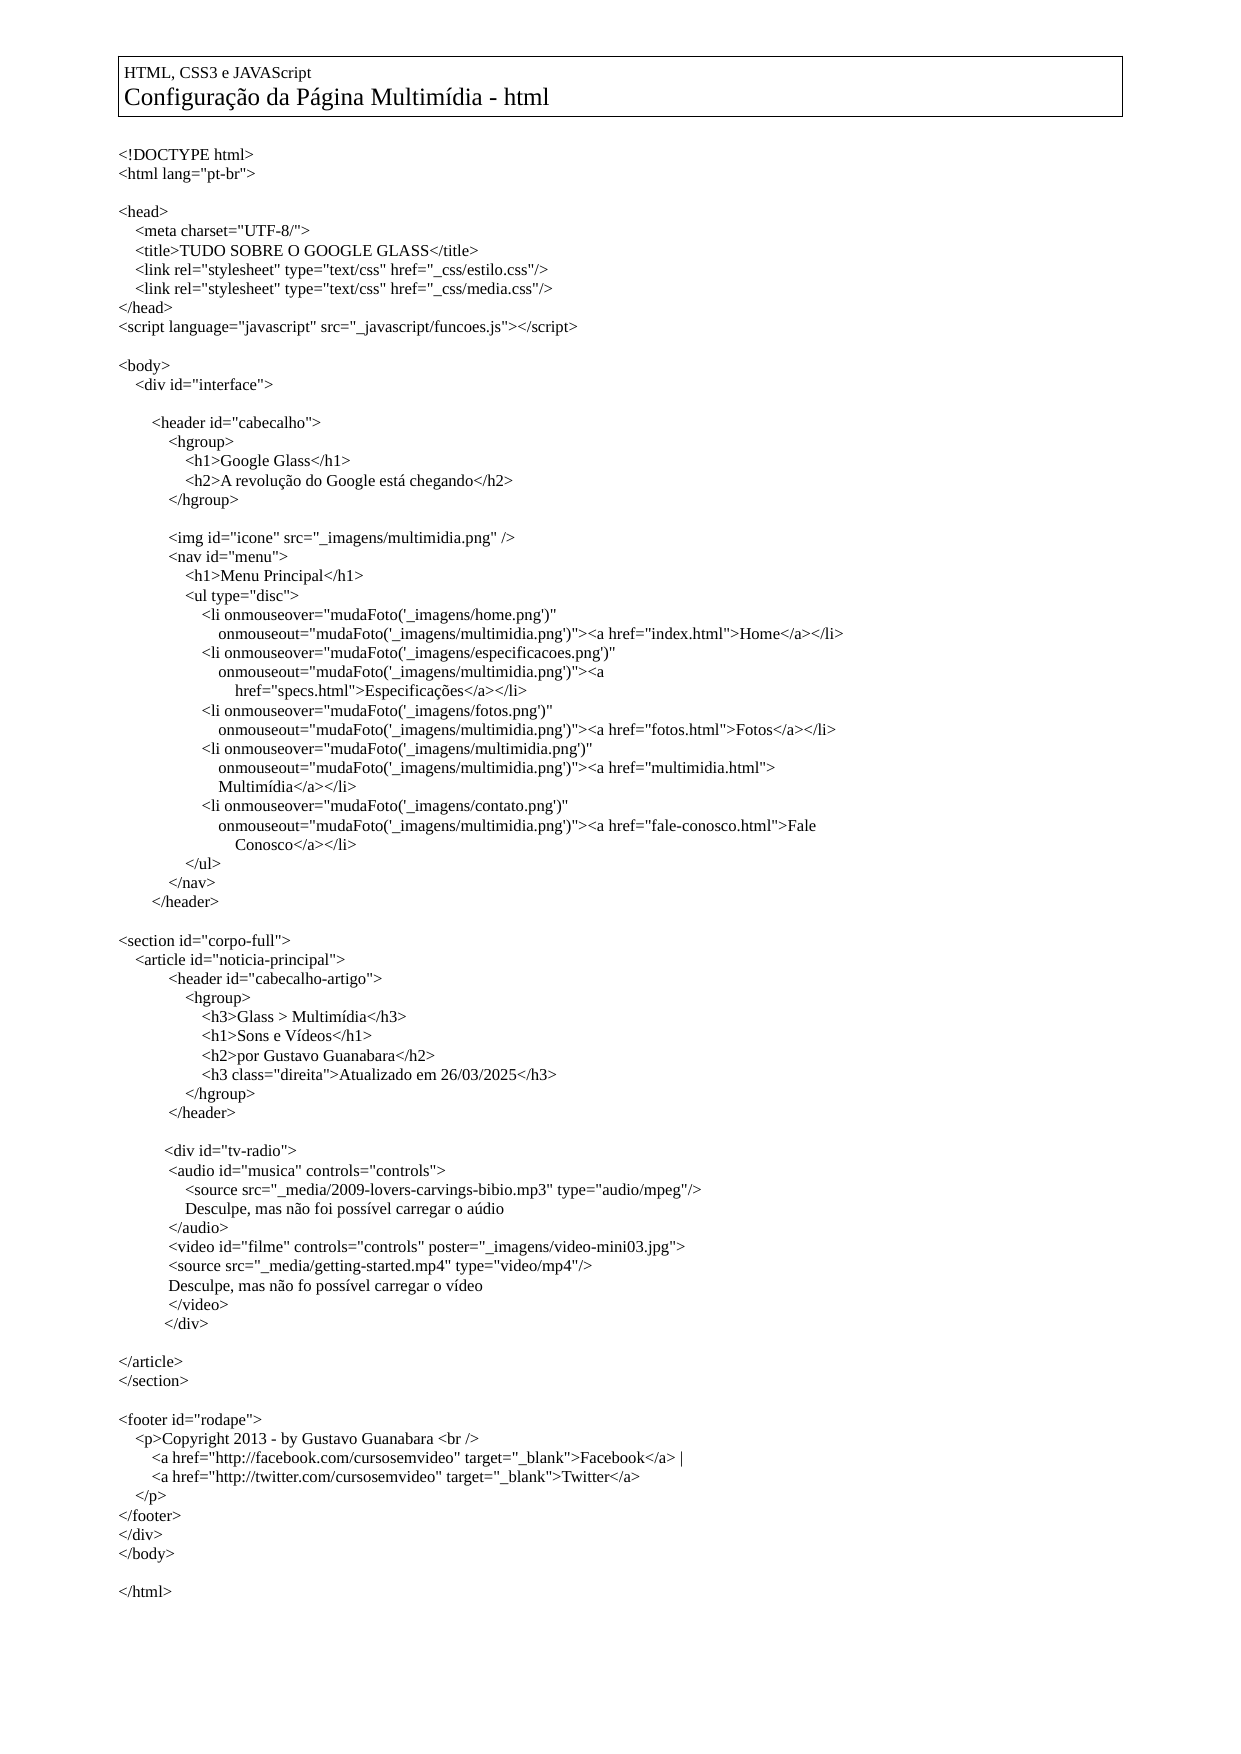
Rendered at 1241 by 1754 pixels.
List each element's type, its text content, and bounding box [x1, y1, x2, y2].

text <!DOCTYPE html> [118, 144, 1122, 164]
text </header> [118, 1103, 1122, 1122]
text </div> [118, 1524, 1122, 1544]
text <head> [118, 202, 1122, 221]
text </hgroup> [118, 1084, 1122, 1103]
text <a href="http://facebook.com/cursosemvideo" target="_blank">Facebook</a> | [118, 1448, 1122, 1467]
text </body> [118, 1544, 1122, 1563]
text <h1>Sons e Vídeos</h1> [118, 1026, 1122, 1045]
text </video> [118, 1294, 1122, 1314]
text <div id="tv-radio"> [118, 1141, 1122, 1160]
text <div id="interface"> [118, 374, 1122, 394]
text <li onmouseover="mudaFoto('_imagens/multimidia.png')" [118, 739, 1122, 758]
text <source src="_media/getting-started.mp4" type="video/mp4"/> [118, 1256, 1122, 1275]
text Desculpe, mas não foi possível carregar o aúdio [118, 1199, 1122, 1218]
text <h2>por Gustavo Guanabara</h2> [118, 1045, 1122, 1064]
text <title>TUDO SOBRE O GOOGLE GLASS</title> [118, 240, 1122, 259]
text <h3>Glass > Multimídia</h3> [118, 1007, 1122, 1026]
text href="specs.html">Especificações</a></li> [118, 681, 1122, 700]
text </html> [118, 1582, 1122, 1601]
text onmouseout="mudaFoto('_imagens/multimidia.png')"><a href="multimidia.html"> [118, 758, 1122, 777]
text </p> [118, 1486, 1122, 1505]
text onmouseout="mudaFoto('_imagens/multimidia.png')"><a href="index.html">Home</a></li> [118, 624, 1122, 643]
text <ul type="disc"> [118, 585, 1122, 604]
text <h1>Google Glass</h1> [118, 451, 1122, 470]
text <article id="noticia-principal"> [118, 949, 1122, 969]
text <header id="cabecalho"> [118, 413, 1122, 432]
text </ul> [118, 854, 1122, 873]
text onmouseout="mudaFoto('_imagens/multimidia.png')"><a href="fale-conosco.html">Fale [118, 815, 1122, 834]
text <script language="javascript" src="_javascript/funcoes.js"></script> [118, 317, 1122, 336]
text </nav> [118, 873, 1122, 892]
text <link rel="stylesheet" type="text/css" href="_css/media.css"/> [118, 279, 1122, 298]
text <html lang="pt-br"> [118, 164, 1122, 183]
text <link rel="stylesheet" type="text/css" href="_css/estilo.css"/> [118, 259, 1122, 279]
text onmouseout="mudaFoto('_imagens/multimidia.png')"><a [118, 662, 1122, 681]
text <img id="icone" src="_imagens/multimidia.png" /> [118, 528, 1122, 547]
text <li onmouseover="mudaFoto('_imagens/contato.png')" [118, 796, 1122, 815]
text <h2>A revolução do Google está chegando</h2> [118, 470, 1122, 489]
text <li onmouseover="mudaFoto('_imagens/fotos.png')" [118, 700, 1122, 719]
text </hgroup> [118, 489, 1122, 509]
text <audio id="musica" controls="controls"> [118, 1160, 1122, 1179]
text onmouseout="mudaFoto('_imagens/multimidia.png')"><a href="fotos.html">Fotos</a></li> [118, 719, 1122, 739]
text </audio> [118, 1218, 1122, 1237]
text <nav id="menu"> [118, 547, 1122, 566]
text <a href="http://twitter.com/cursosemvideo" target="_blank">Twitter</a> [118, 1467, 1122, 1486]
text <hgroup> [118, 432, 1122, 451]
text <h1>Menu Principal</h1> [118, 566, 1122, 585]
text </section> [118, 1371, 1122, 1390]
text <body> [118, 355, 1122, 374]
text <h3 class="direita">Atualizado em 26/03/2025</h3> [118, 1064, 1122, 1084]
text <p>Copyright 2013 - by Gustavo Guanabara <br /> [118, 1429, 1122, 1448]
text Conosco</a></li> [118, 834, 1122, 854]
text <section id="corpo-full"> [118, 930, 1122, 949]
text </head> [118, 298, 1122, 317]
text <header id="cabecalho-artigo"> [118, 969, 1122, 988]
text </div> [118, 1314, 1122, 1333]
text <hgroup> [118, 988, 1122, 1007]
text <li onmouseover="mudaFoto('_imagens/home.png')" [118, 604, 1122, 624]
text </header> [118, 892, 1122, 911]
text Multimídia</a></li> [118, 777, 1122, 796]
text </article> [118, 1352, 1122, 1371]
text </footer> [118, 1505, 1122, 1524]
text <video id="filme" controls="controls" poster="_imagens/video-mini03.jpg"> [118, 1237, 1122, 1256]
text Desculpe, mas não fo possível carregar o vídeo [118, 1275, 1122, 1294]
text <footer id="rodape"> [118, 1409, 1122, 1429]
text <li onmouseover="mudaFoto('_imagens/especificacoes.png')" [118, 643, 1122, 662]
text <source src="_media/2009-lovers-carvings-bibio.mp3" type="audio/mpeg"/> [118, 1179, 1122, 1199]
text <meta charset="UTF-8/"> [118, 221, 1122, 240]
